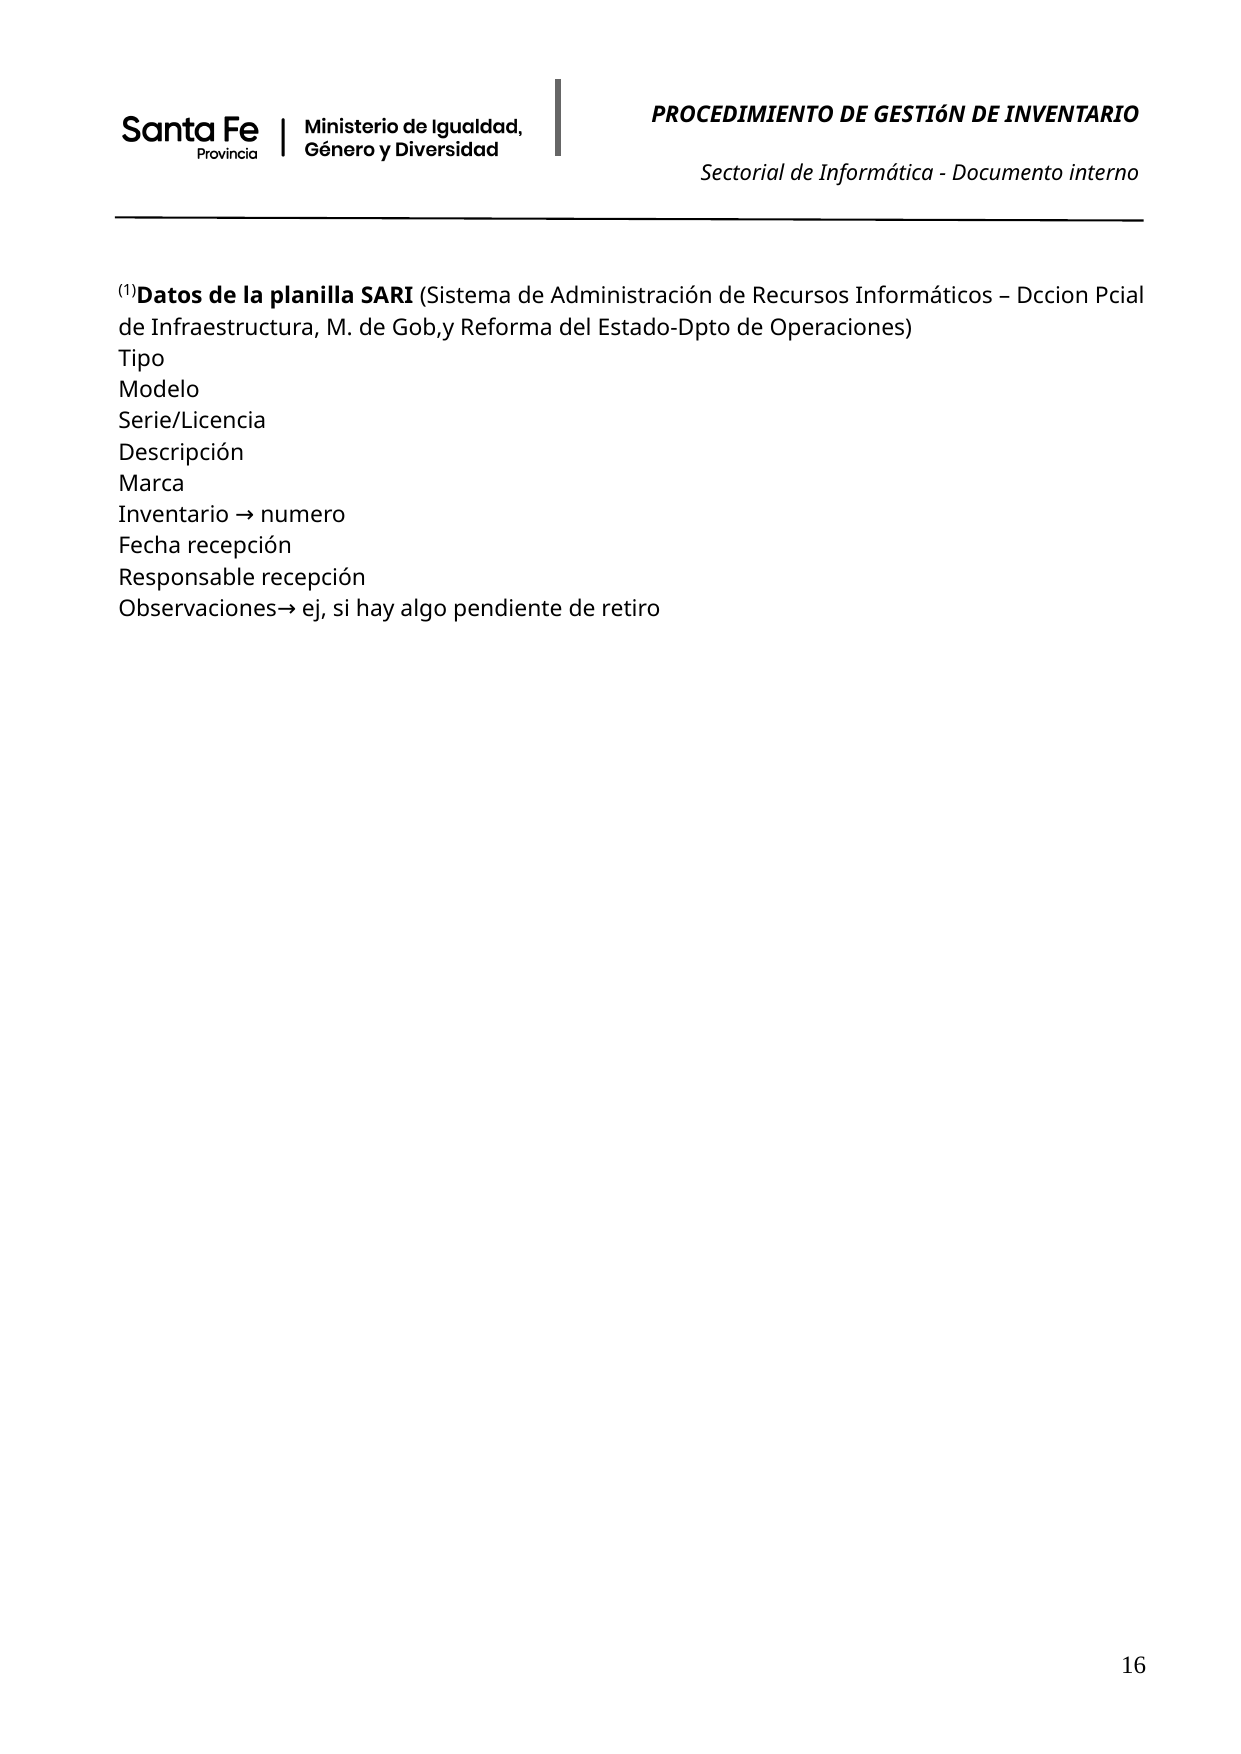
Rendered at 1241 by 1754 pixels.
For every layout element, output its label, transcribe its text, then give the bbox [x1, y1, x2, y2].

text Marca [118, 467, 1146, 498]
text Descripción [118, 436, 1146, 467]
text Tipo [118, 342, 1146, 373]
text Serie/Licencia [118, 404, 1146, 436]
text (1)Datos de la planilla SARI (Sistema de Administración de Recursos Informáticos – Dccion Pcial de Infraestructura, M. de Gob,y Reforma del Estado-Dpto de Operaciones) [118, 279, 1146, 342]
text Fecha recepción [118, 529, 1146, 561]
text Responsable recepción [118, 561, 1146, 592]
text Inventario → numero [118, 498, 1146, 529]
text Modelo [118, 373, 1146, 404]
text Observaciones→ ej, si hay algo pendiente de retiro [118, 592, 1146, 623]
picture [102, 100, 550, 170]
